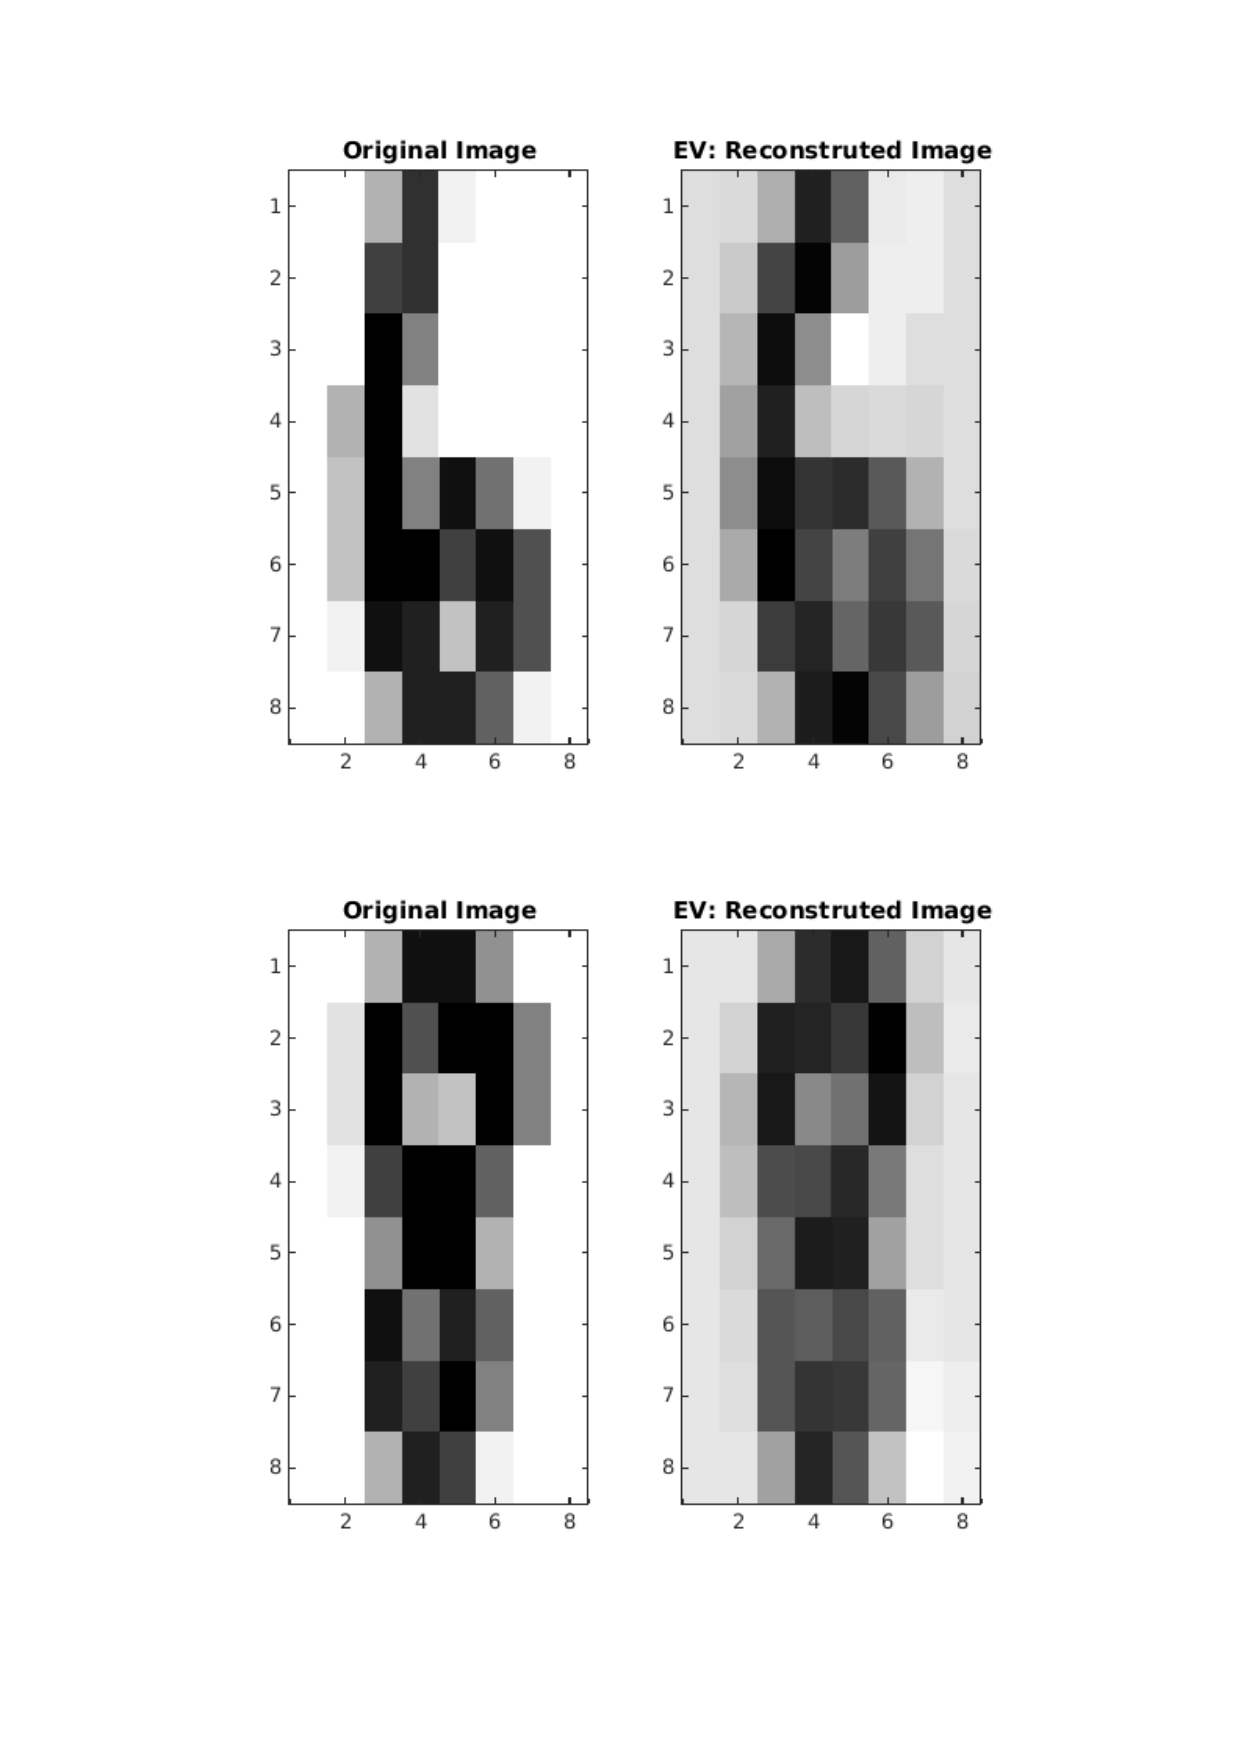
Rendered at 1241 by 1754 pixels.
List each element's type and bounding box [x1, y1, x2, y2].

picture [175, 118, 1066, 822]
picture [175, 878, 1066, 1582]
